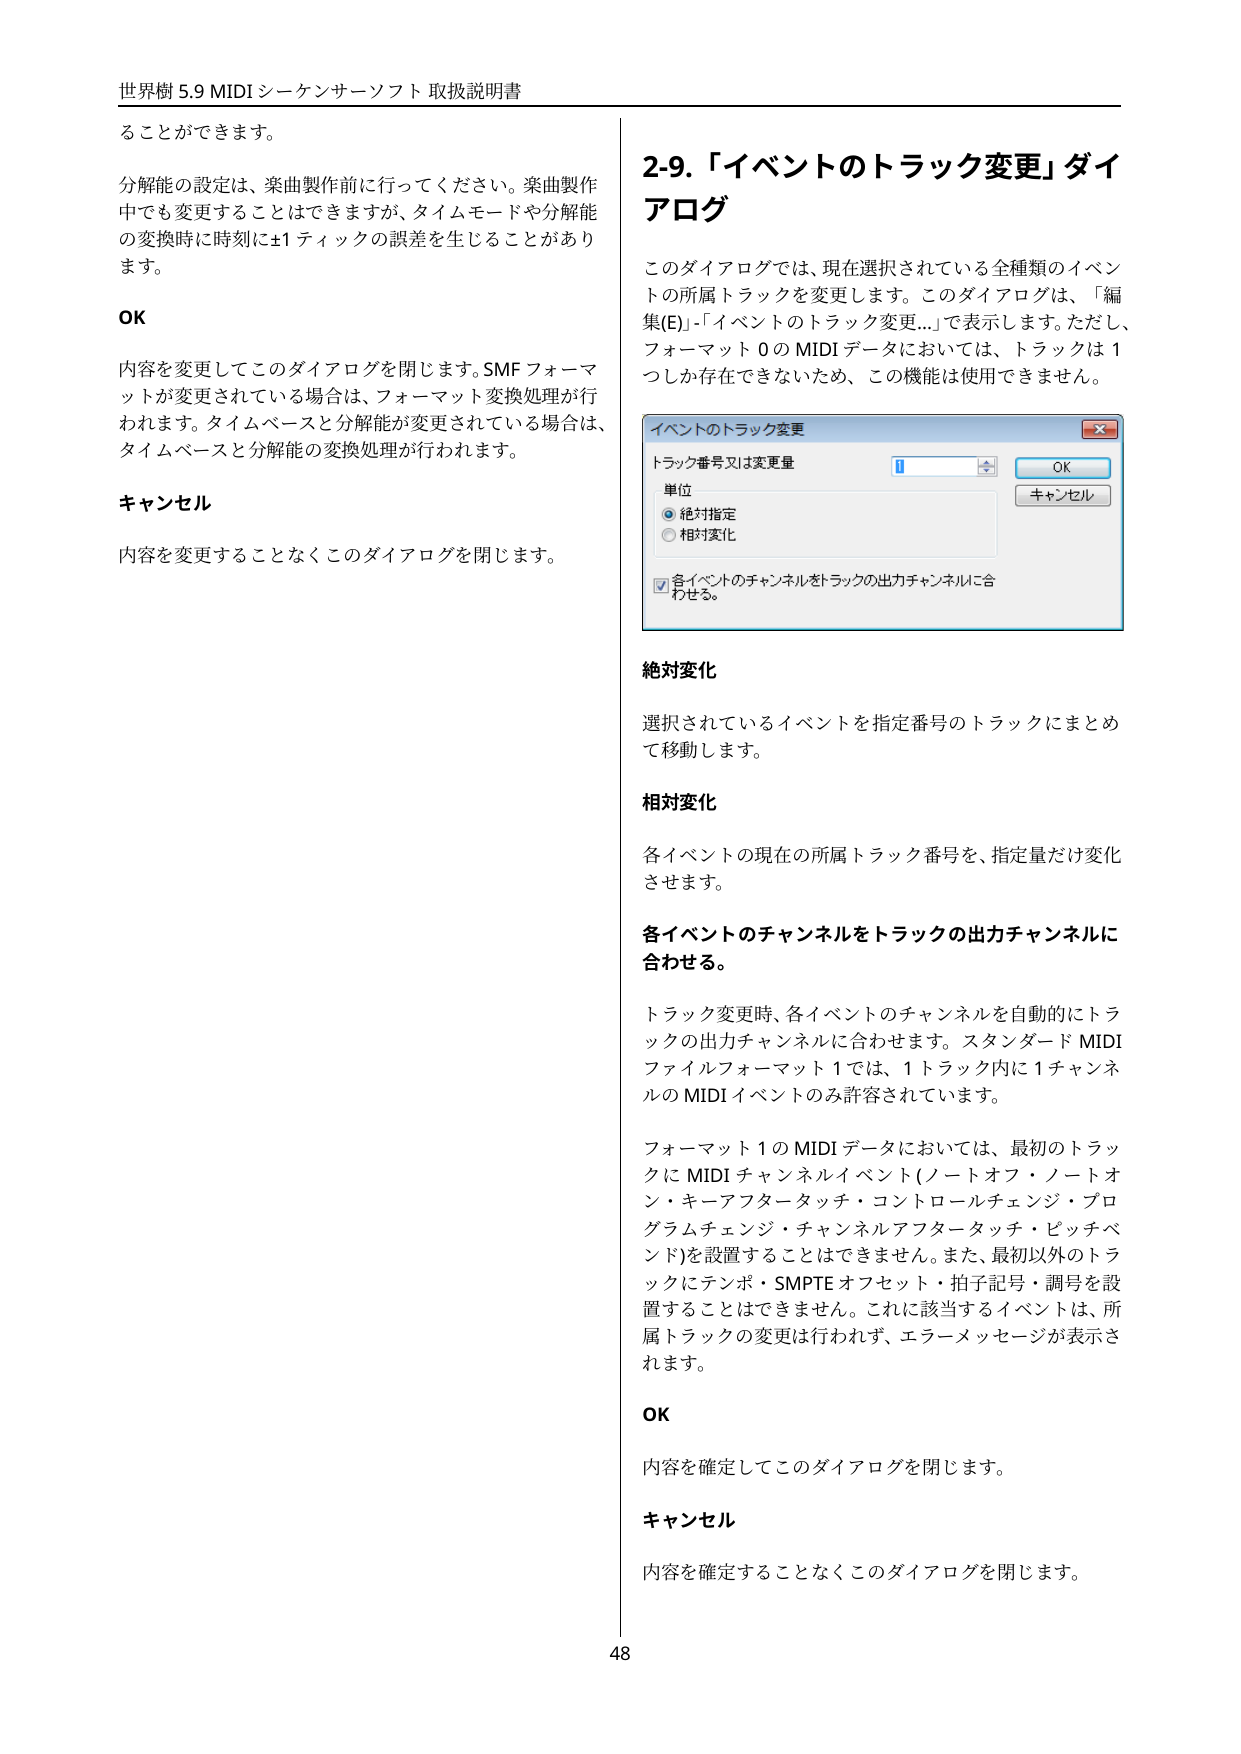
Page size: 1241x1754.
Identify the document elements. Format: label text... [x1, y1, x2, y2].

text 内容を変更してこのダイアログを閉じます。SMFフォーマットが変更されている場合は、フォーマット変換処理が行われます。タイムベースと分解能が変更されている場合は、タイムベースと分解能の変換処理が行われます。 [118, 355, 598, 463]
subtitle 2-9. 「イベントのトラック変更」ダイアログ [642, 144, 1122, 228]
picture [642, 414, 1124, 631]
text OK [118, 304, 598, 329]
text 選択されているイベントを指定番号のトラックにまとめて移動します。 [642, 708, 1122, 762]
text 各イベントのチャンネルをトラックの出力チャンネルに合わせる。 [642, 920, 1122, 974]
text 分解能の設定は、楽曲製作前に行ってください。楽曲製作中でも変更することはできますが、タイムモードや分解能の変換時に時刻に±1ティックの誤差を生じることがあります。 [118, 171, 598, 278]
text キャンセル [642, 1505, 1122, 1532]
text フォーマット1のMIDIデータにおいては、最初のトラックにMIDIチャンネルイベント(ノートオフ・ノートオン・キーアフタータッチ・コントロールチェンジ・プログラムチェンジ・チャンネルアフタータッチ・ピッチベンド)を設置することはできません。また、最初以外のトラックにテンポ・SMPTEオフセット・拍子記号・調号を設置することはできません。これに該当するイベントは、所属トラックの変更は行われず、エラーメッセージが表示されます。 [642, 1133, 1122, 1376]
text OK [642, 1402, 1122, 1427]
text ることができます。 [118, 118, 598, 145]
text キャンセル [118, 488, 598, 516]
text 内容を確定することなくこのダイアログを閉じます。 [642, 1558, 1122, 1585]
text 内容を変更することなくこのダイアログを閉じます。 [118, 541, 598, 568]
text 内容を確定してこのダイアログを閉じます。 [642, 1453, 1122, 1480]
text 絶対変化 [642, 656, 1122, 683]
text トラック変更時、各イベントのチャンネルを自動的にトラックの出力チャンネルに合わせます。スタンダードMIDIファイルフォーマット1では、1トラック内に1チャンネルのMIDIイベントのみ許容されています。 [642, 1000, 1122, 1108]
text このダイアログでは、現在選択されている全種類のイベントの所属トラックを変更します。このダイアログは、「編集(E)」-「イベントのトラック変更...」で表示します。ただし、フォーマット0のMIDIデータにおいては、トラックは1つしか存在できないため、この機能は使用できません。 [642, 254, 1122, 389]
text 相対変化 [642, 788, 1122, 815]
text 各イベントの現在の所属トラック番号を、指定量だけ変化させます。 [642, 841, 1122, 894]
